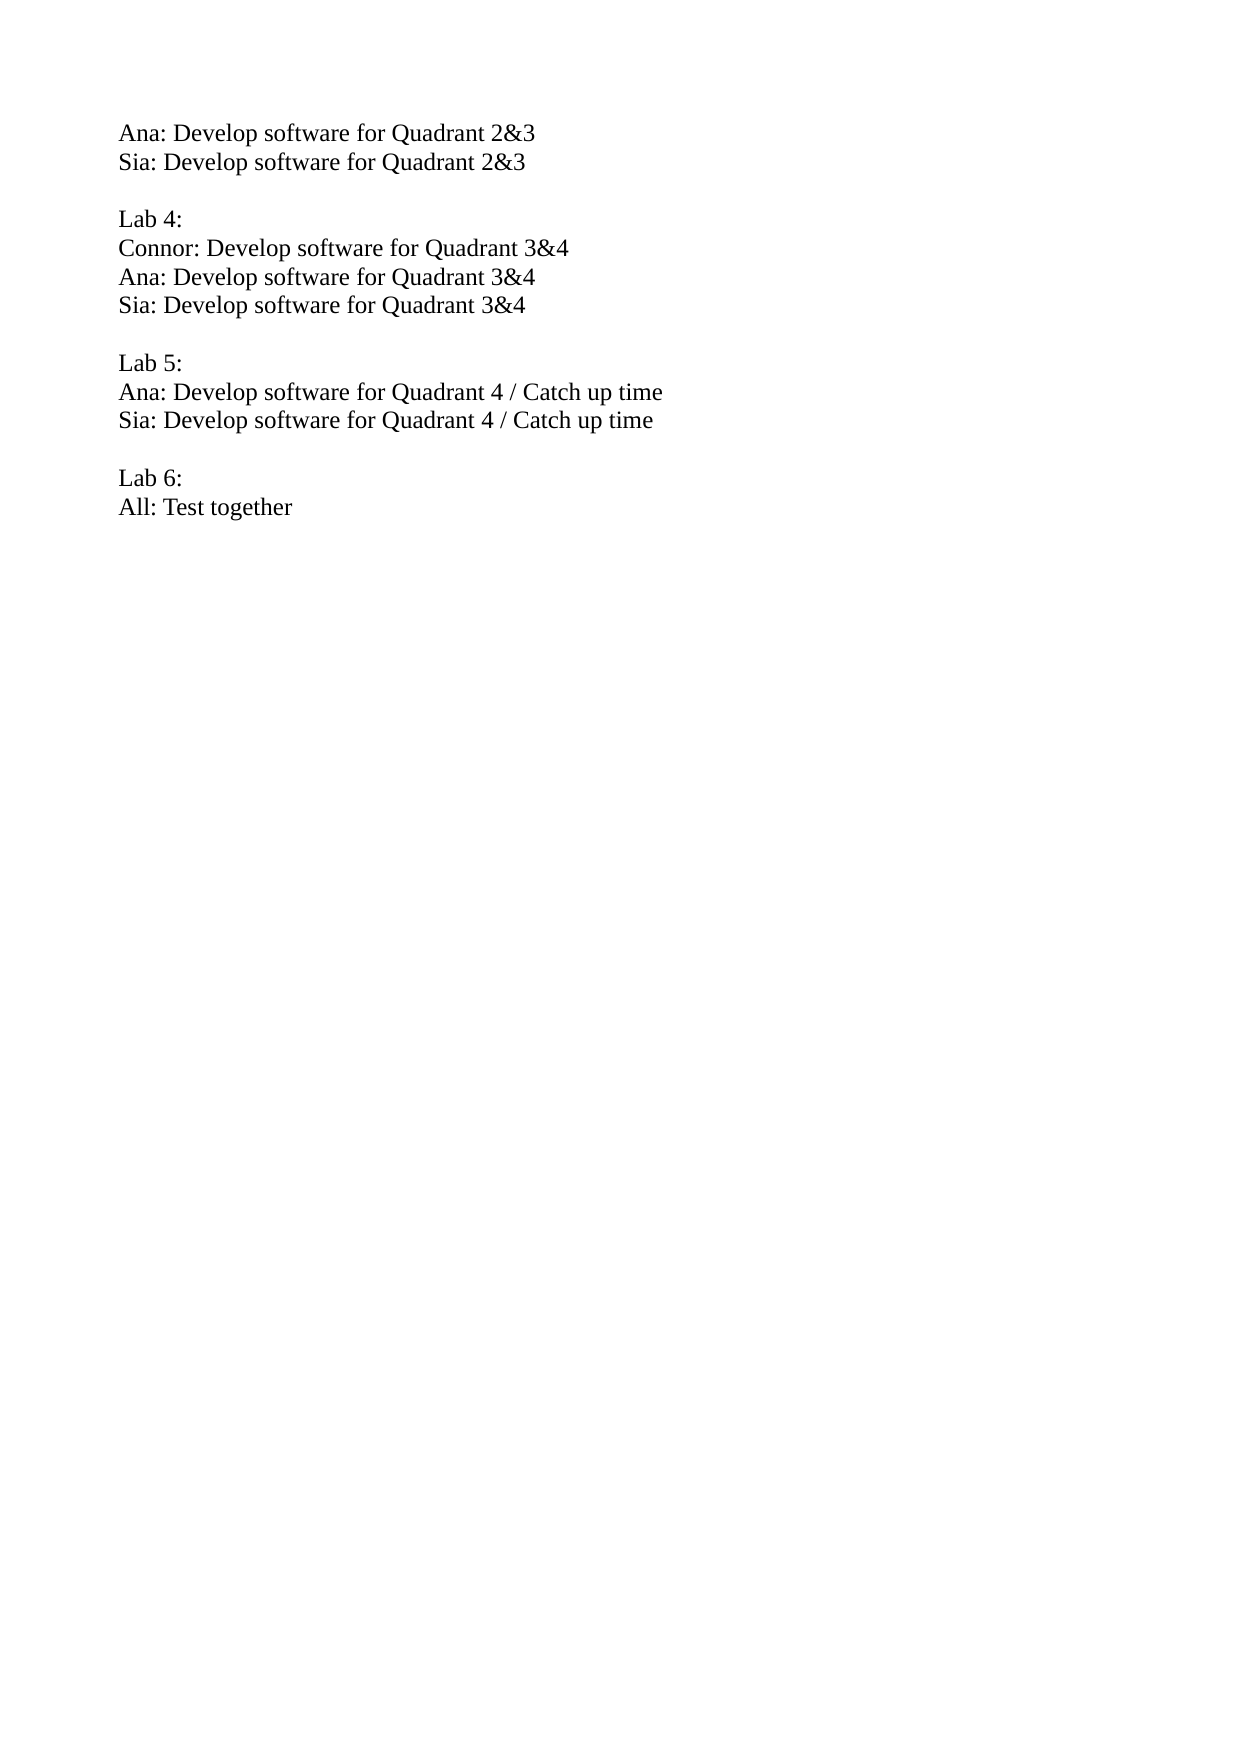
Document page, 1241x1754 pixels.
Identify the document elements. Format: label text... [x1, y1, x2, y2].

text Connor: Develop software for Quadrant 3&4 [118, 233, 1122, 262]
text Sia: Develop software for Quadrant 4 / Catch up time [118, 406, 1122, 434]
text All: Test together [118, 492, 1122, 521]
text Sia: Develop software for Quadrant 3&4 [118, 291, 1122, 319]
text Ana: Develop software for Quadrant 3&4 [118, 262, 1122, 291]
text Ana: Develop software for Quadrant 2&3 [118, 118, 1122, 147]
text Lab 6: [118, 463, 1122, 492]
text Lab 5: [118, 348, 1122, 377]
text Lab 4: [118, 204, 1122, 233]
text Sia: Develop software for Quadrant 2&3 [118, 147, 1122, 176]
text Ana: Develop software for Quadrant 4 / Catch up time [118, 377, 1122, 406]
